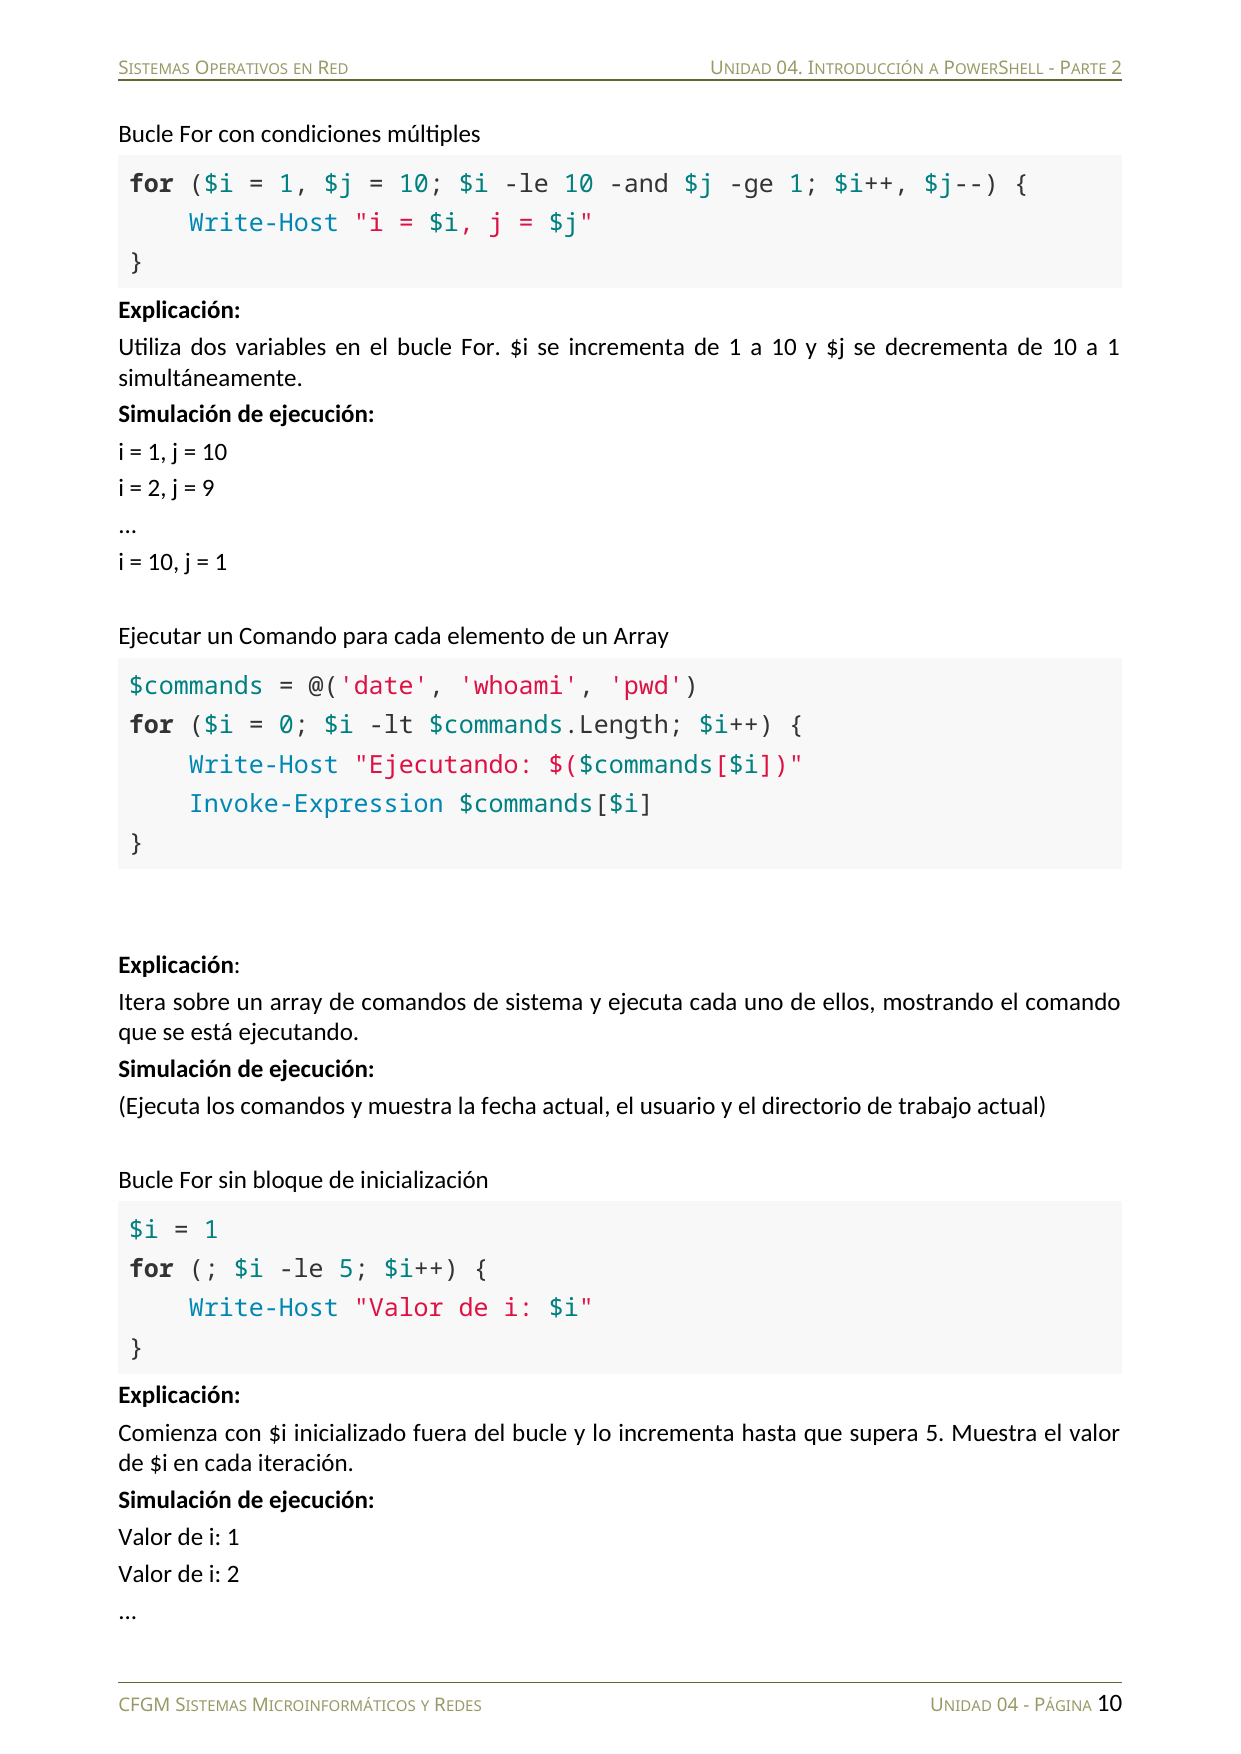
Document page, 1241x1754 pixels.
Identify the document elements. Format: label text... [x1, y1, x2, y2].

text Explicación: [118, 949, 1122, 979]
text Explicación: [118, 1380, 1122, 1410]
text ... [118, 1595, 1122, 1626]
text Itera sobre un array de comandos de sistema y ejecuta cada uno de ellos, mostrando el comando que se está ejecutando. [118, 986, 1122, 1047]
text Valor de i: 1 [118, 1521, 1122, 1552]
text Valor de i: 2 [118, 1558, 1122, 1589]
table_header for ($i = 1, $j = 10; $i -le 10 -and $j -ge 1; $i++, $j--) { Write-Host "i = $i, j = $j" } [118, 155, 1122, 288]
table_header $i = 1 for (; $i -le 5; $i++) { Write-Host "Valor de i: $i" } [118, 1201, 1122, 1374]
text Simulación de ejecución: [118, 1484, 1122, 1515]
text Explicación: [118, 294, 1122, 325]
text (Ejecuta los comandos y muestra la fecha actual, el usuario y el directorio de trabajo actual) [118, 1090, 1122, 1121]
text Bucle For con condiciones múltiples [118, 118, 1122, 148]
text Ejecutar un Comando para cada elemento de un Array [118, 621, 1122, 651]
text ... [118, 509, 1122, 540]
text Simulación de ejecución: [118, 1053, 1122, 1084]
text Utiliza dos variables en el bucle For. $i se incrementa de 1 a 10 y $j se decrementa de 10 a 1 simultáneamente. [118, 331, 1122, 392]
text Comienza con $i inicializado fuera del bucle y lo incrementa hasta que supera 5. Muestra el valor de $i en cada iteración. [118, 1417, 1122, 1478]
text i = 10, j = 1 [118, 547, 1122, 577]
text i = 2, j = 9 [118, 473, 1122, 503]
text Bucle For sin bloque de inicialización [118, 1164, 1122, 1195]
table_header $commands = @('date', 'whoami', 'pwd') for ($i = 0; $i -lt $commands.Length; $i++) { Write-Host "Ejecutando: $($commands[$i])" Invoke-Expression $commands[$i] } [118, 658, 1122, 869]
text i = 1, j = 10 [118, 436, 1122, 466]
text Simulación de ejecución: [118, 399, 1122, 429]
